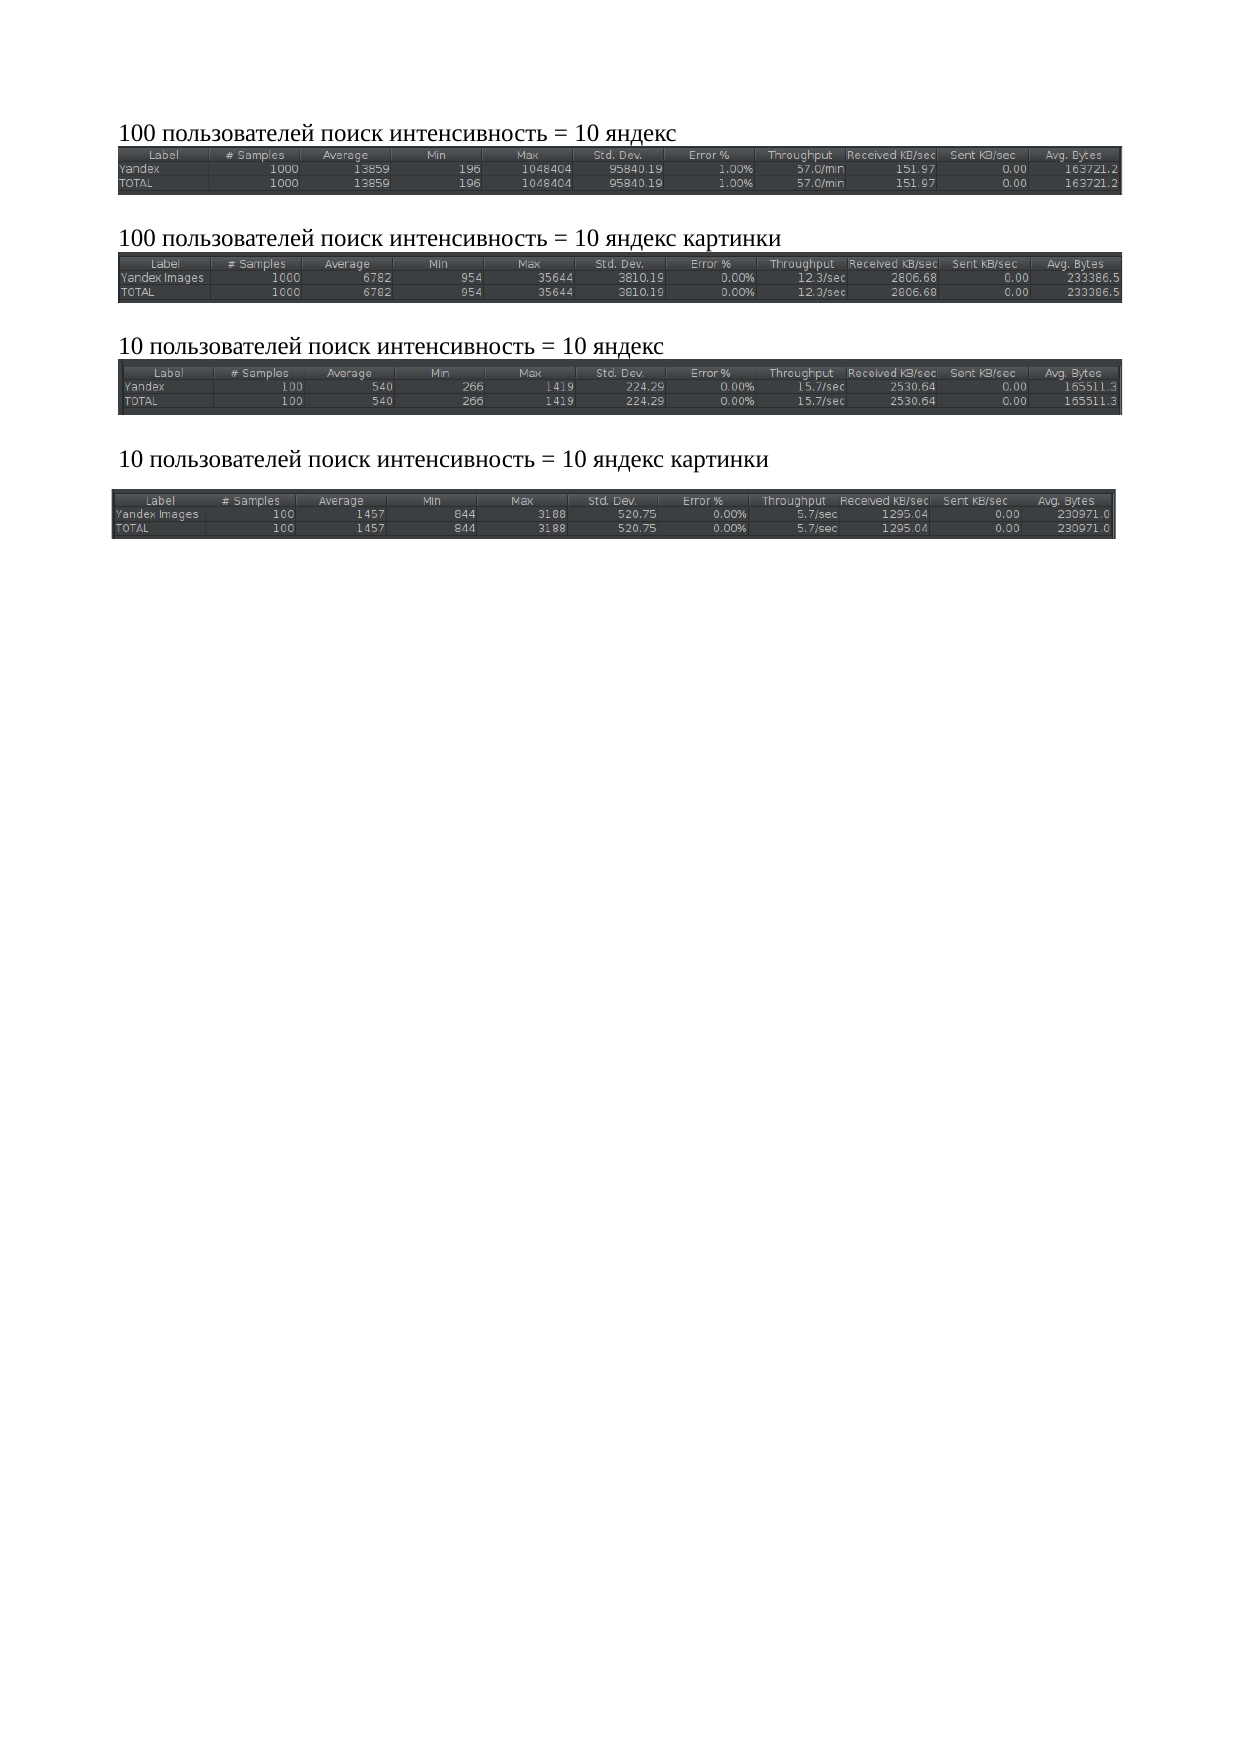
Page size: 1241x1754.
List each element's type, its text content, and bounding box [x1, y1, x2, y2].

picture [118, 146, 1123, 195]
picture [118, 359, 1123, 415]
text 100 пользователей поиск интенсивность = 10 яндекс [118, 118, 1122, 146]
text 10 пользователей поиск интенсивность = 10 яндекс картинки [118, 444, 1122, 472]
text 100 пользователей поиск интенсивность = 10 яндекс картинки [118, 223, 1122, 252]
picture [118, 252, 1123, 303]
picture [111, 489, 1116, 539]
text 10 пользователей поиск интенсивность = 10 яндекс [118, 331, 1122, 359]
